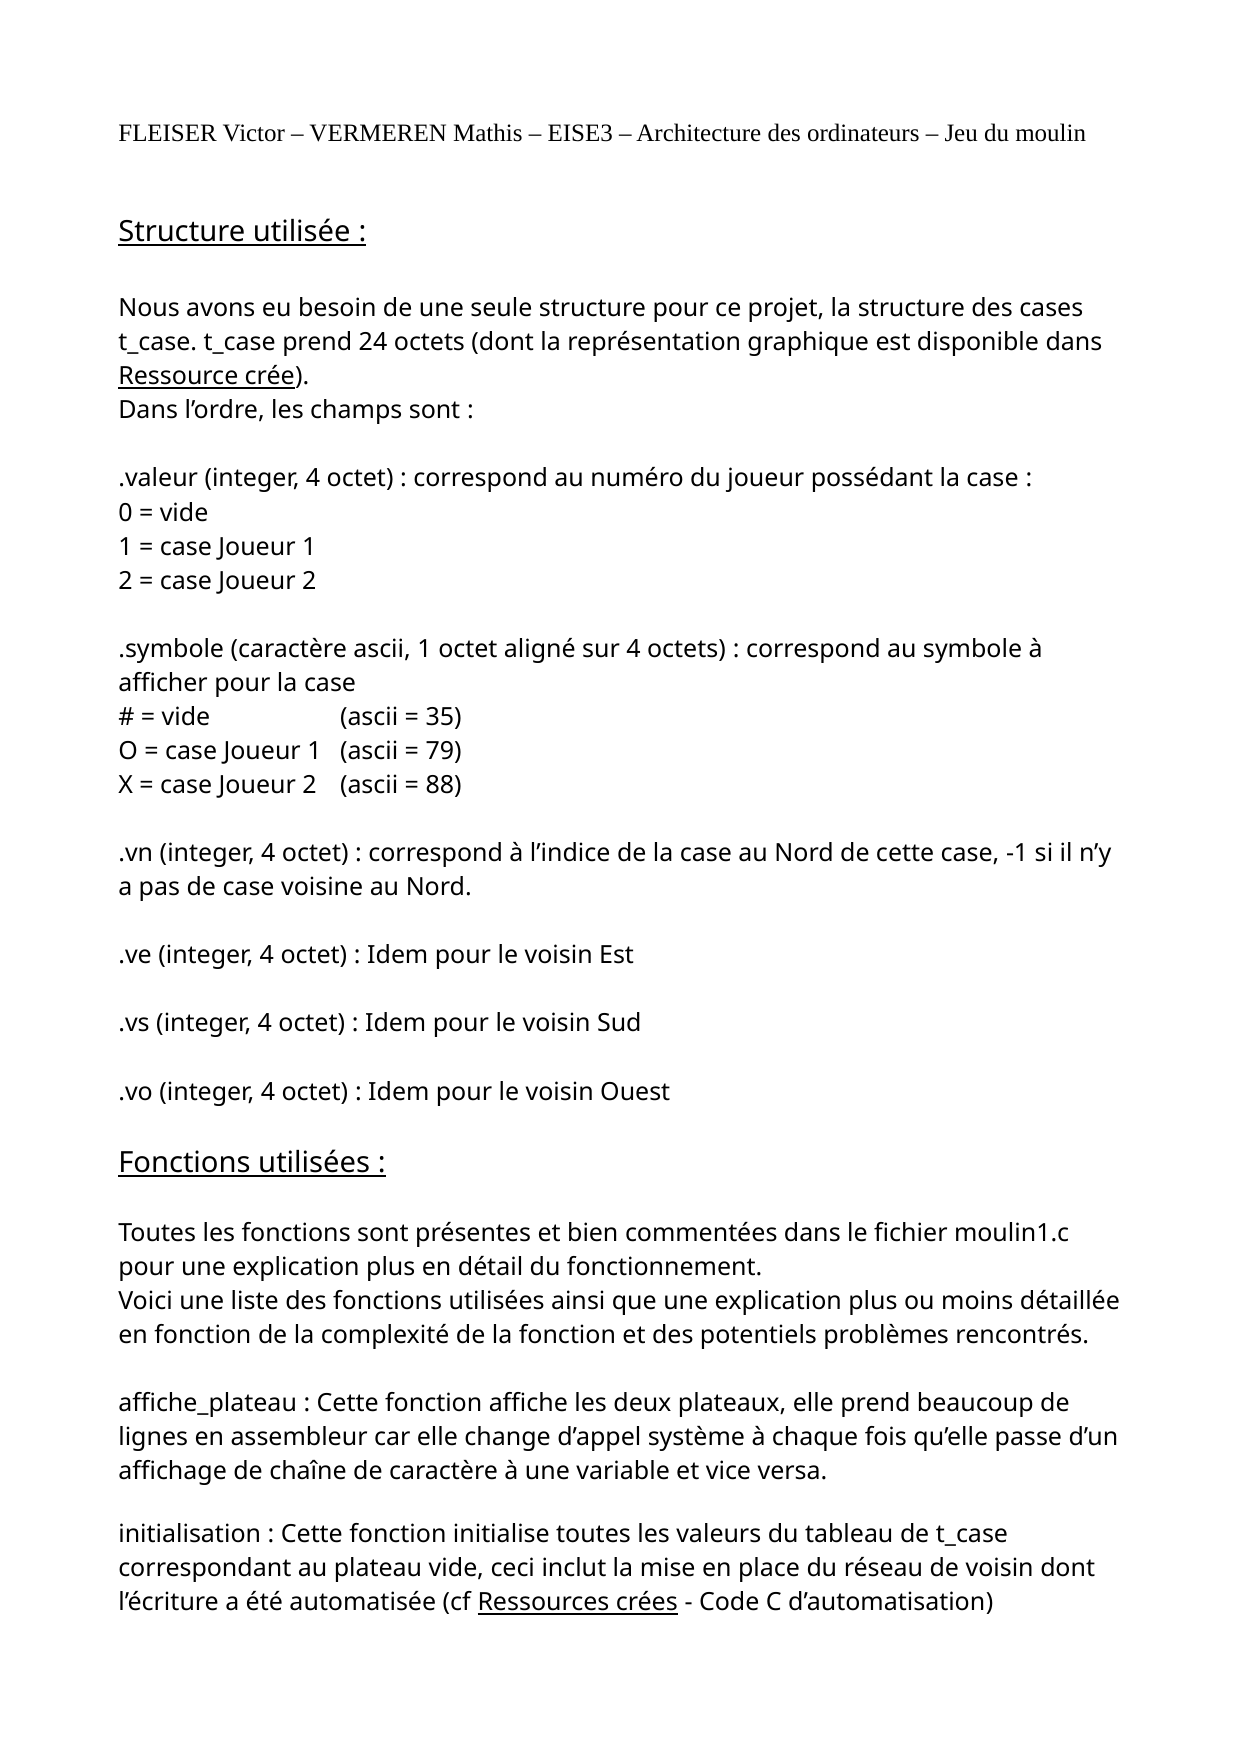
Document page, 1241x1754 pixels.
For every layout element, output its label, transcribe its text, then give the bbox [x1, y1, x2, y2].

text .vo (integer, 4 octet) : Idem pour le voisin Ouest [118, 1073, 1122, 1107]
text Toutes les fonctions sont présentes et bien commentées dans le fichier moulin1.c pour une explication plus en détail du fonctionnement. [118, 1214, 1122, 1283]
text .vs (integer, 4 octet) : Idem pour le voisin Sud [118, 1005, 1122, 1039]
text .ve (integer, 4 octet) : Idem pour le voisin Est [118, 937, 1122, 971]
text 2 = case Joueur 2 [118, 562, 1122, 596]
text Nous avons eu besoin de une seule structure pour ce projet, la structure des cases t_case. t_case prend 24 octets (dont la représentation graphique est disponible dans Ressource crée). [118, 290, 1122, 392]
text .valeur (integer, 4 octet) : correspond au numéro du joueur possédant la case : [118, 460, 1122, 494]
text .vn (integer, 4 octet) : correspond à l’indice de la case au Nord de cette case, -1 si il n’y a pas de case voisine au Nord. [118, 835, 1122, 903]
text initialisation : Cette fonction initialise toutes les valeurs du tableau de t_case correspondant au plateau vide, ceci inclut la mise en place du réseau de voisin dont l’écriture a été automatisée (cf Ressources crées - Code C d’automatisation) [118, 1516, 1122, 1618]
text # = vide (ascii = 35) [118, 698, 1122, 733]
text X = case Joueur 2 (ascii = 88) [118, 767, 1122, 801]
text O = case Joueur 1 (ascii = 79) [118, 733, 1122, 767]
text affiche_plateau : Cette fonction affiche les deux plateaux, elle prend beaucoup de lignes en assembleur car elle change d’appel système à chaque fois qu’elle passe d’un affichage de chaîne de caractère à une variable et vice versa. [118, 1385, 1122, 1487]
text Voici une liste des fonctions utilisées ainsi que une explication plus ou moins détaillée en fonction de la complexité de la fonction et des potentiels problèmes rencontrés. [118, 1283, 1122, 1351]
text 0 = vide [118, 494, 1122, 528]
text Structure utilisée : [118, 210, 1122, 250]
text Fonctions utilisées : [118, 1141, 1122, 1181]
text Dans l’ordre, les champs sont : [118, 392, 1122, 426]
text 1 = case Joueur 1 [118, 528, 1122, 562]
text .symbole (caractère ascii, 1 octet aligné sur 4 octets) : correspond au symbole à afficher pour la case [118, 630, 1122, 698]
